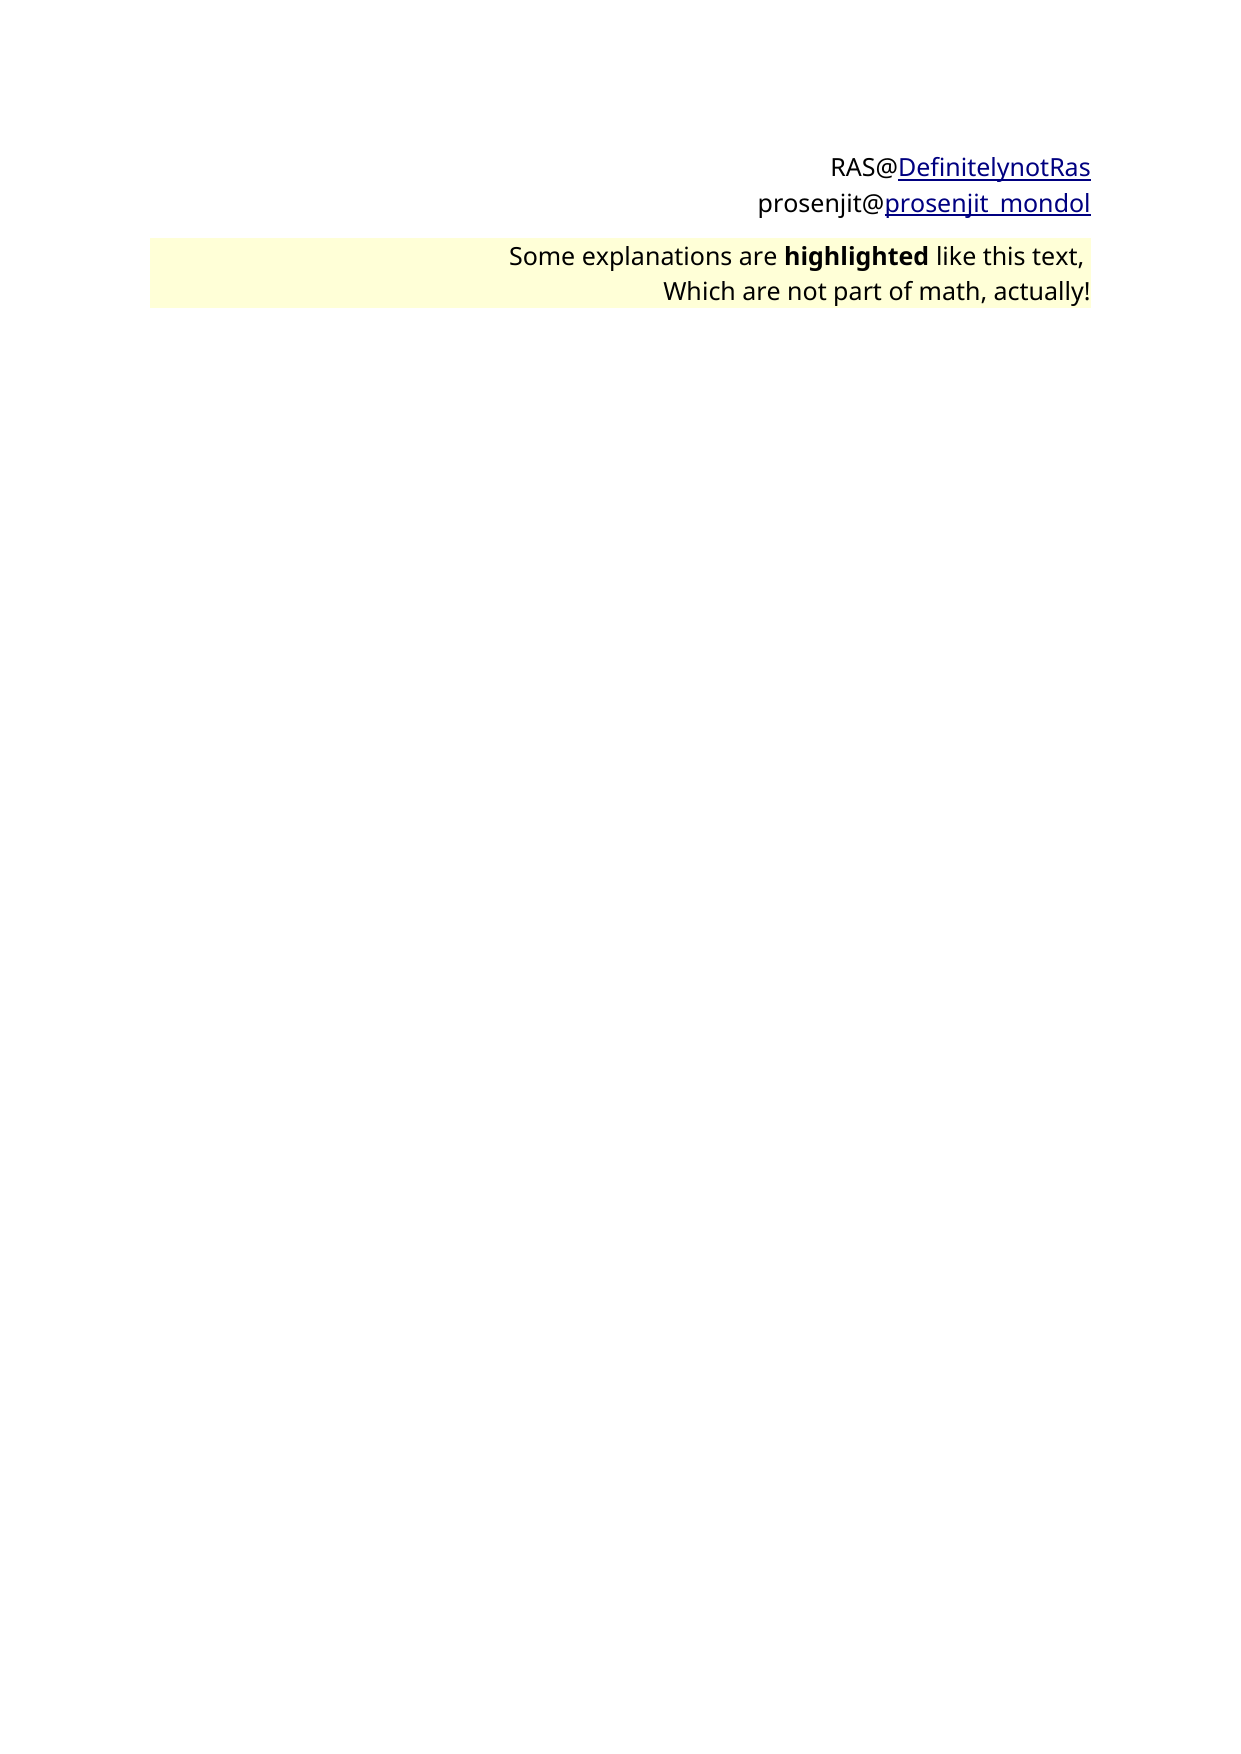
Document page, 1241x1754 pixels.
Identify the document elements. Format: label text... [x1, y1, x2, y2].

text Some explanations are highlighted like this text, Which are not part of math, actually! [150, 238, 1091, 308]
text RAS@DefinitelynotRas prosenjit@prosenjit_mondol [150, 150, 1091, 220]
